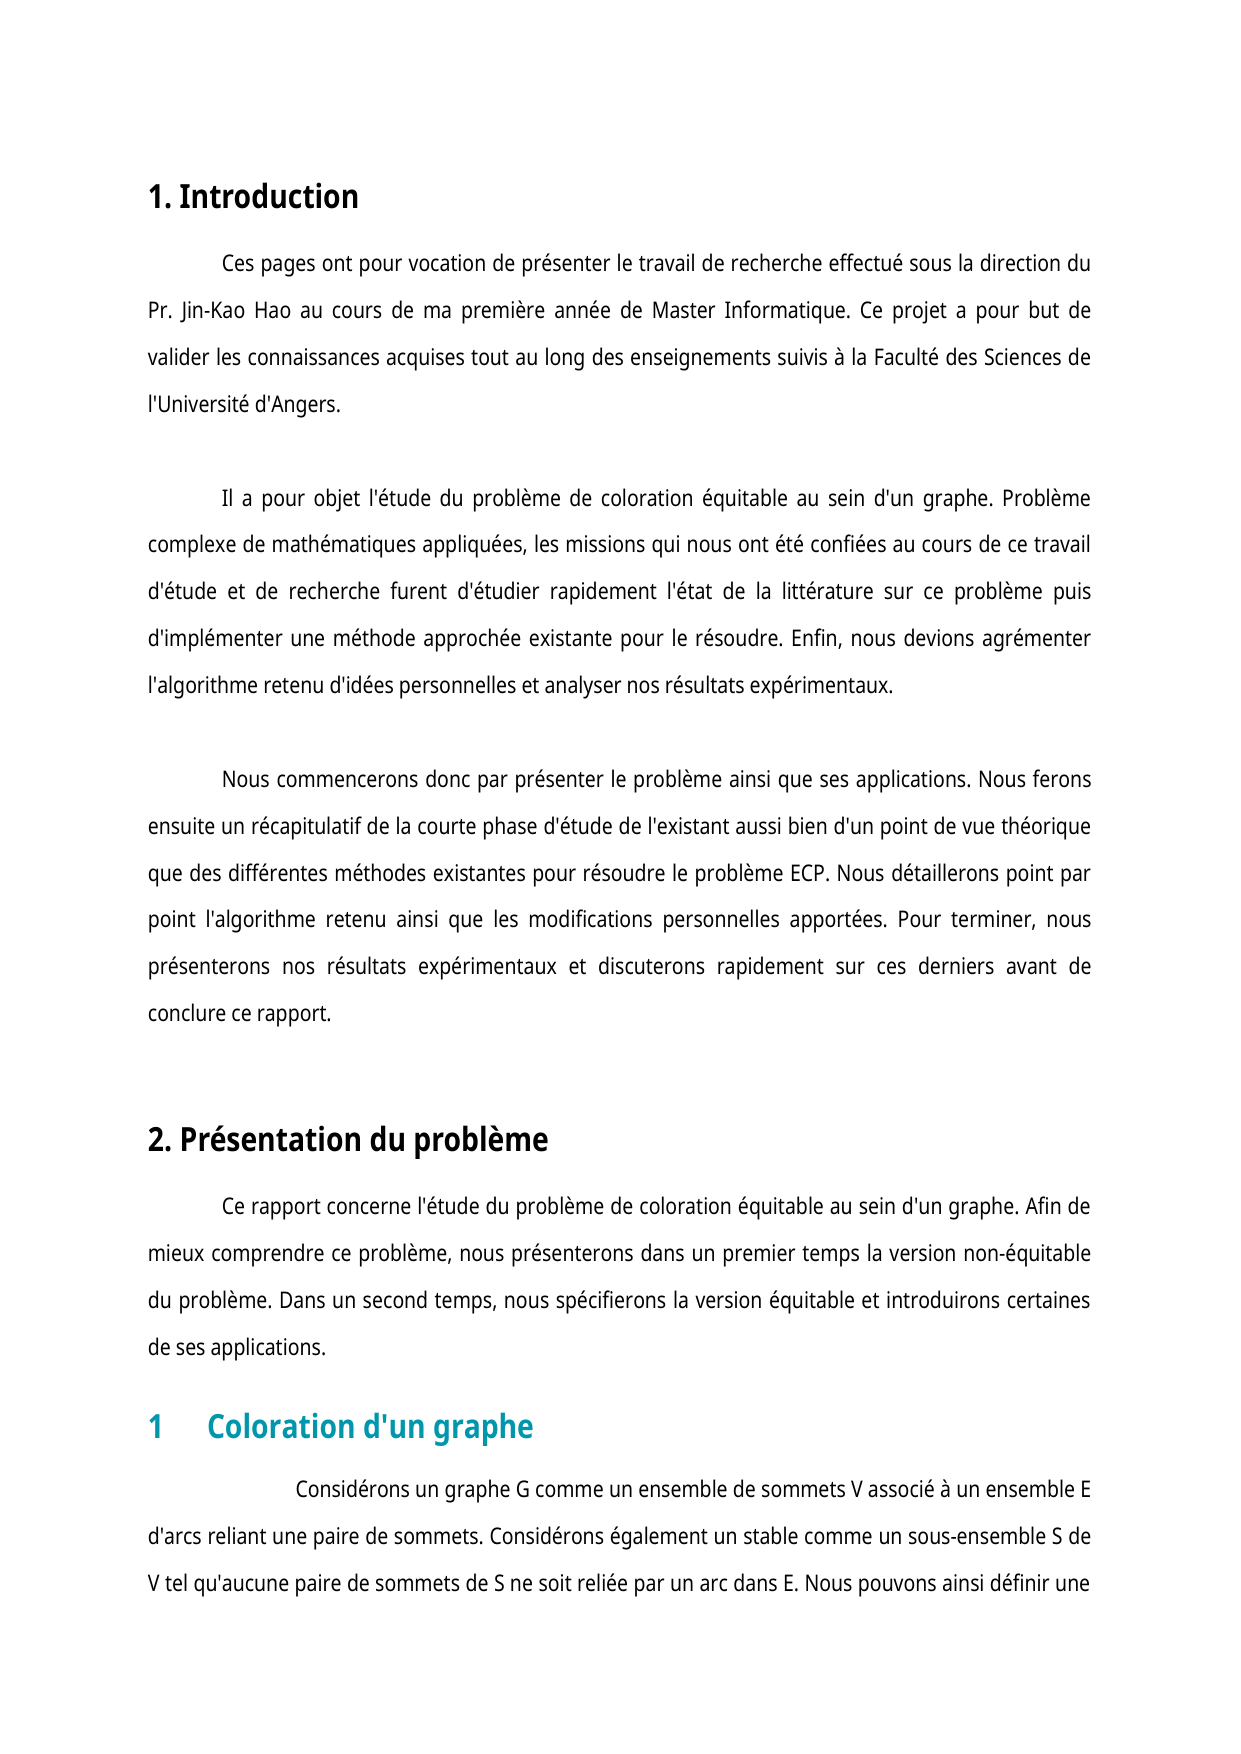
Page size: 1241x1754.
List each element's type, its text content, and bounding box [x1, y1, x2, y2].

text Ce rapport concerne l'étude du problème de coloration équitable au sein d'un graphe. Afin de mieux comprendre ce problème, nous présenterons dans un premier temps la version non-équitable du problème. Dans un second temps, nous spécifierons la version équitable et introduirons certaines de ses applications. [148, 1190, 1092, 1362]
text Ces pages ont pour vocation de présenter le travail de recherche effectué sous la direction du Pr. Jin-Kao Hao au cours de ma première année de Master Informatique. Ce projet a pour but de valider les connaissances acquises tout au long des enseignements suivis à la Faculté des Sciences de l'Université d'Angers. [148, 247, 1092, 419]
text Considérons un graphe G comme un ensemble de sommets V associé à un ensemble E d'arcs reliant une paire de sommets. Considérons également un stable comme un sous-ensemble S de V tel qu'aucune paire de sommets de S ne soit reliée par un arc dans E. Nous pouvons ainsi définir une [148, 1473, 1092, 1598]
subtitle Introduction [148, 173, 1092, 218]
subtitle Présentation du problème [148, 1116, 1092, 1161]
text Nous commencerons donc par présenter le problème ainsi que ses applications. Nous ferons ensuite un récapitulatif de la courte phase d'étude de l'existant aussi bien d'un point de vue théorique que des différentes méthodes existantes pour résoudre le problème ECP. Nous détaillerons point par point l'algorithme retenu ainsi que les modifications personnelles apportées. Pour terminer, nous présenterons nos résultats expérimentaux et discuterons rapidement sur ces derniers avant de conclure ce rapport. [148, 763, 1092, 1028]
subtitle Coloration d'un graphe [148, 1403, 1092, 1448]
text Il a pour objet l'étude du problème de coloration équitable au sein d'un graphe. Problème complexe de mathématiques appliquées, les missions qui nous ont été confiées au cours de ce travail d'étude et de recherche furent d'étudier rapidement l'état de la littérature sur ce problème puis d'implémenter une méthode approchée existante pour le résoudre. Enfin, nous devions agrémenter l'algorithme retenu d'idées personnelles et analyser nos résultats expérimentaux. [148, 481, 1092, 700]
